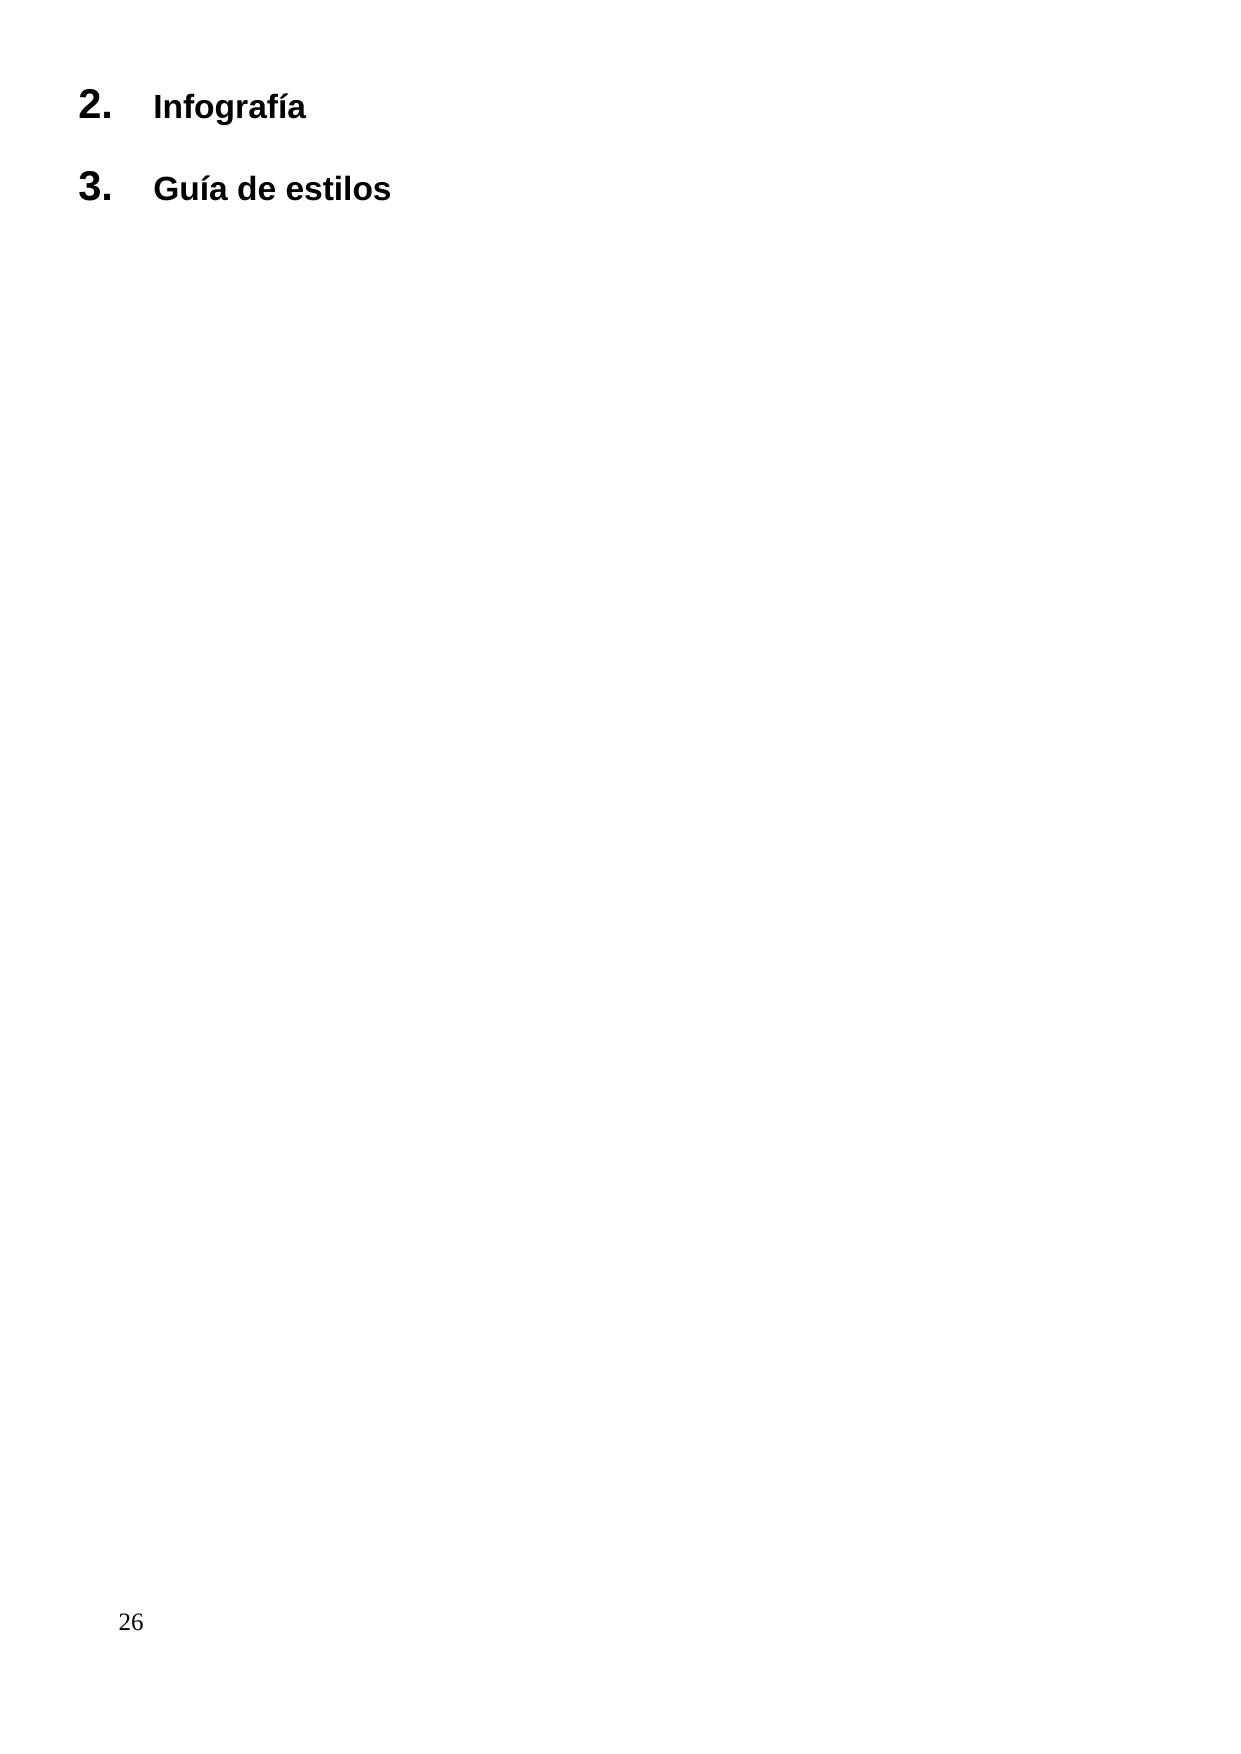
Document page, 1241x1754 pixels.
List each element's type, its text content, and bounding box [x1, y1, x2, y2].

subtitle Guía de estilos [78, 161, 1152, 209]
subtitle Infografía [78, 80, 1152, 128]
